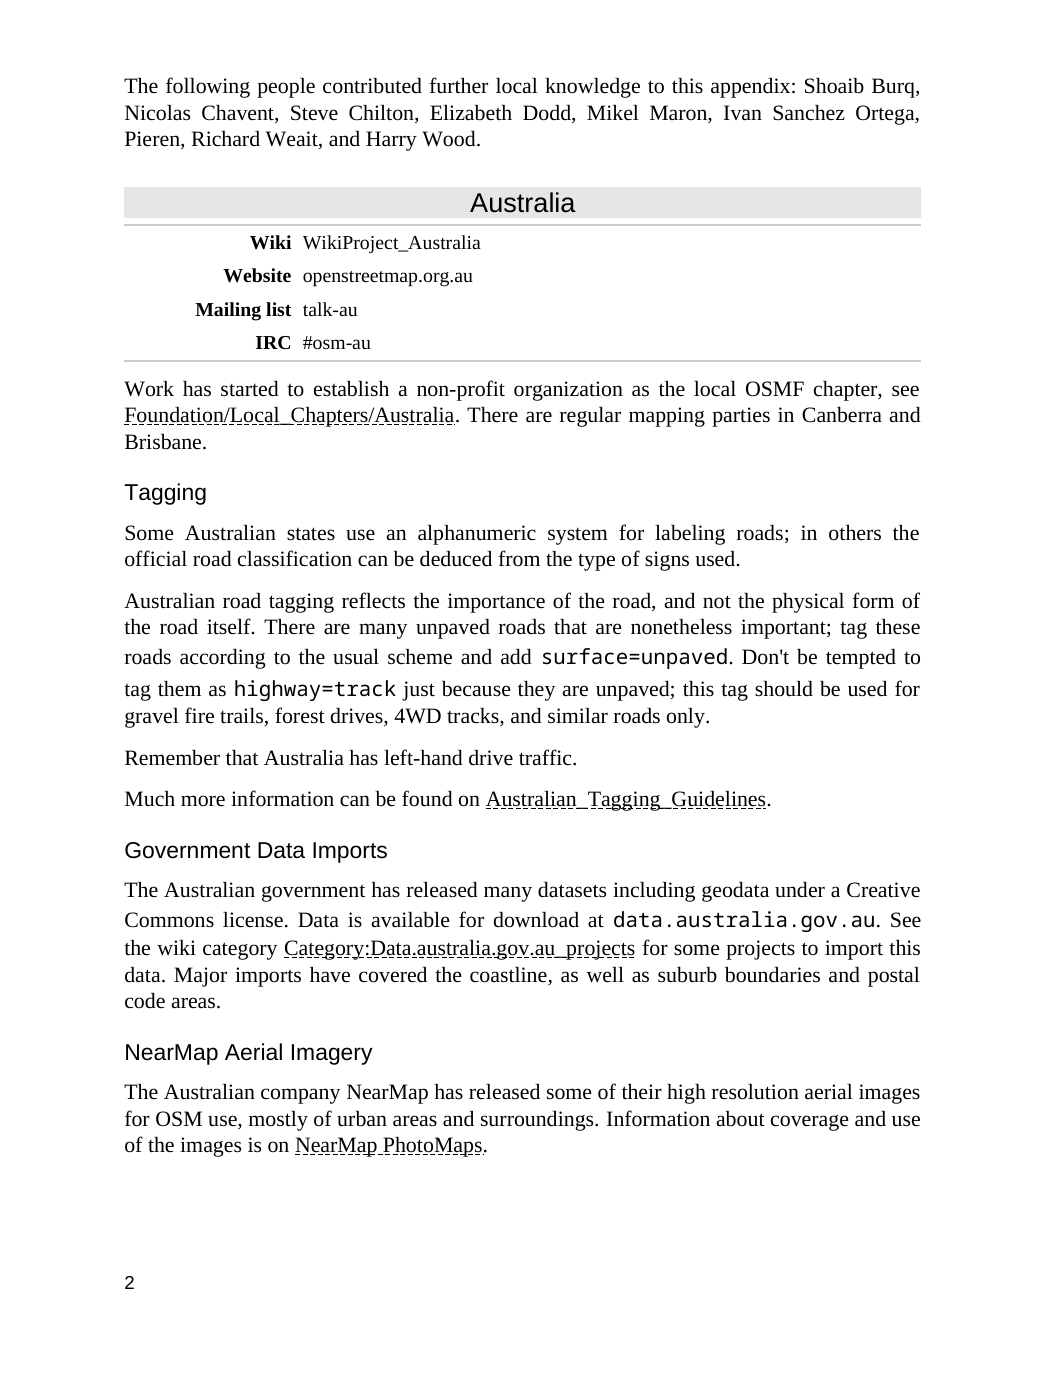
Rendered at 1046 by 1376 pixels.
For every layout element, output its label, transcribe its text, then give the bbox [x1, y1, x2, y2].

text Australian road tagging reflects the importance of the road, and not the physical form of the road itself. There are many unpaved roads that are nonetheless important; tag these roads according to the usual scheme and add surface=unpaved. Don't be tempted to tag them as highway=track just because they are unpaved; this tag should be used for gravel fire trails, forest drives, 4WD tracks, and similar roads only. [124, 589, 921, 729]
table_cell openstreetmap.org.au [297, 259, 921, 293]
text Some Australian states use an alphanumeric system for labeling roads; in others the official road classification can be deduced from the type of signs used. [124, 521, 921, 571]
table_header Wiki [124, 226, 297, 259]
table_cell Website [124, 259, 297, 293]
table_header WikiProject_Australia [297, 226, 921, 259]
table_cell #osm-au [297, 326, 921, 359]
text The following people contributed further local knowledge to this appendix: Shoaib Burq, Nicolas Chavent, Steve Chilton, Elizabeth Dodd, Mikel Maron, Ivan Sanchez Ortega, Pieren, Richard Weait, and Harry Wood. [124, 74, 921, 151]
text The Australian government has released many datasets including geodata under a Creative Commons license. Data is available for download at data.australia.gov.au. See the wiki category Category:Data.australia.gov.au_projects for some projects to import this data. Major imports have covered the coastline, as well as suburb boundaries and postal code areas. [124, 878, 921, 1014]
table_cell IRC [124, 326, 297, 359]
text Much more information can be found on Australian_Tagging_Guidelines. [124, 787, 921, 812]
subtitle NearMap Aerial Imagery [124, 1040, 921, 1065]
subtitle Government Data Imports [124, 838, 921, 863]
subtitle Australia [124, 187, 921, 218]
text The Australian company NearMap has released some of their high resolution aerial images for OSM use, mostly of urban areas and surroundings. Information about coverage and use of the images is on NearMap PhotoMaps. [124, 1080, 921, 1158]
table_cell talk-au [297, 293, 921, 326]
subtitle Tagging [124, 480, 921, 506]
table_cell Mailing list [124, 293, 297, 326]
text Remember that Australia has left-hand drive traffic. [124, 746, 921, 770]
text Work has started to establish a non-profit organization as the local OSMF chapter, see Foundation/Local_Chapters/Australia. There are regular mapping parties in Canberra and Brisbane. [124, 376, 921, 454]
